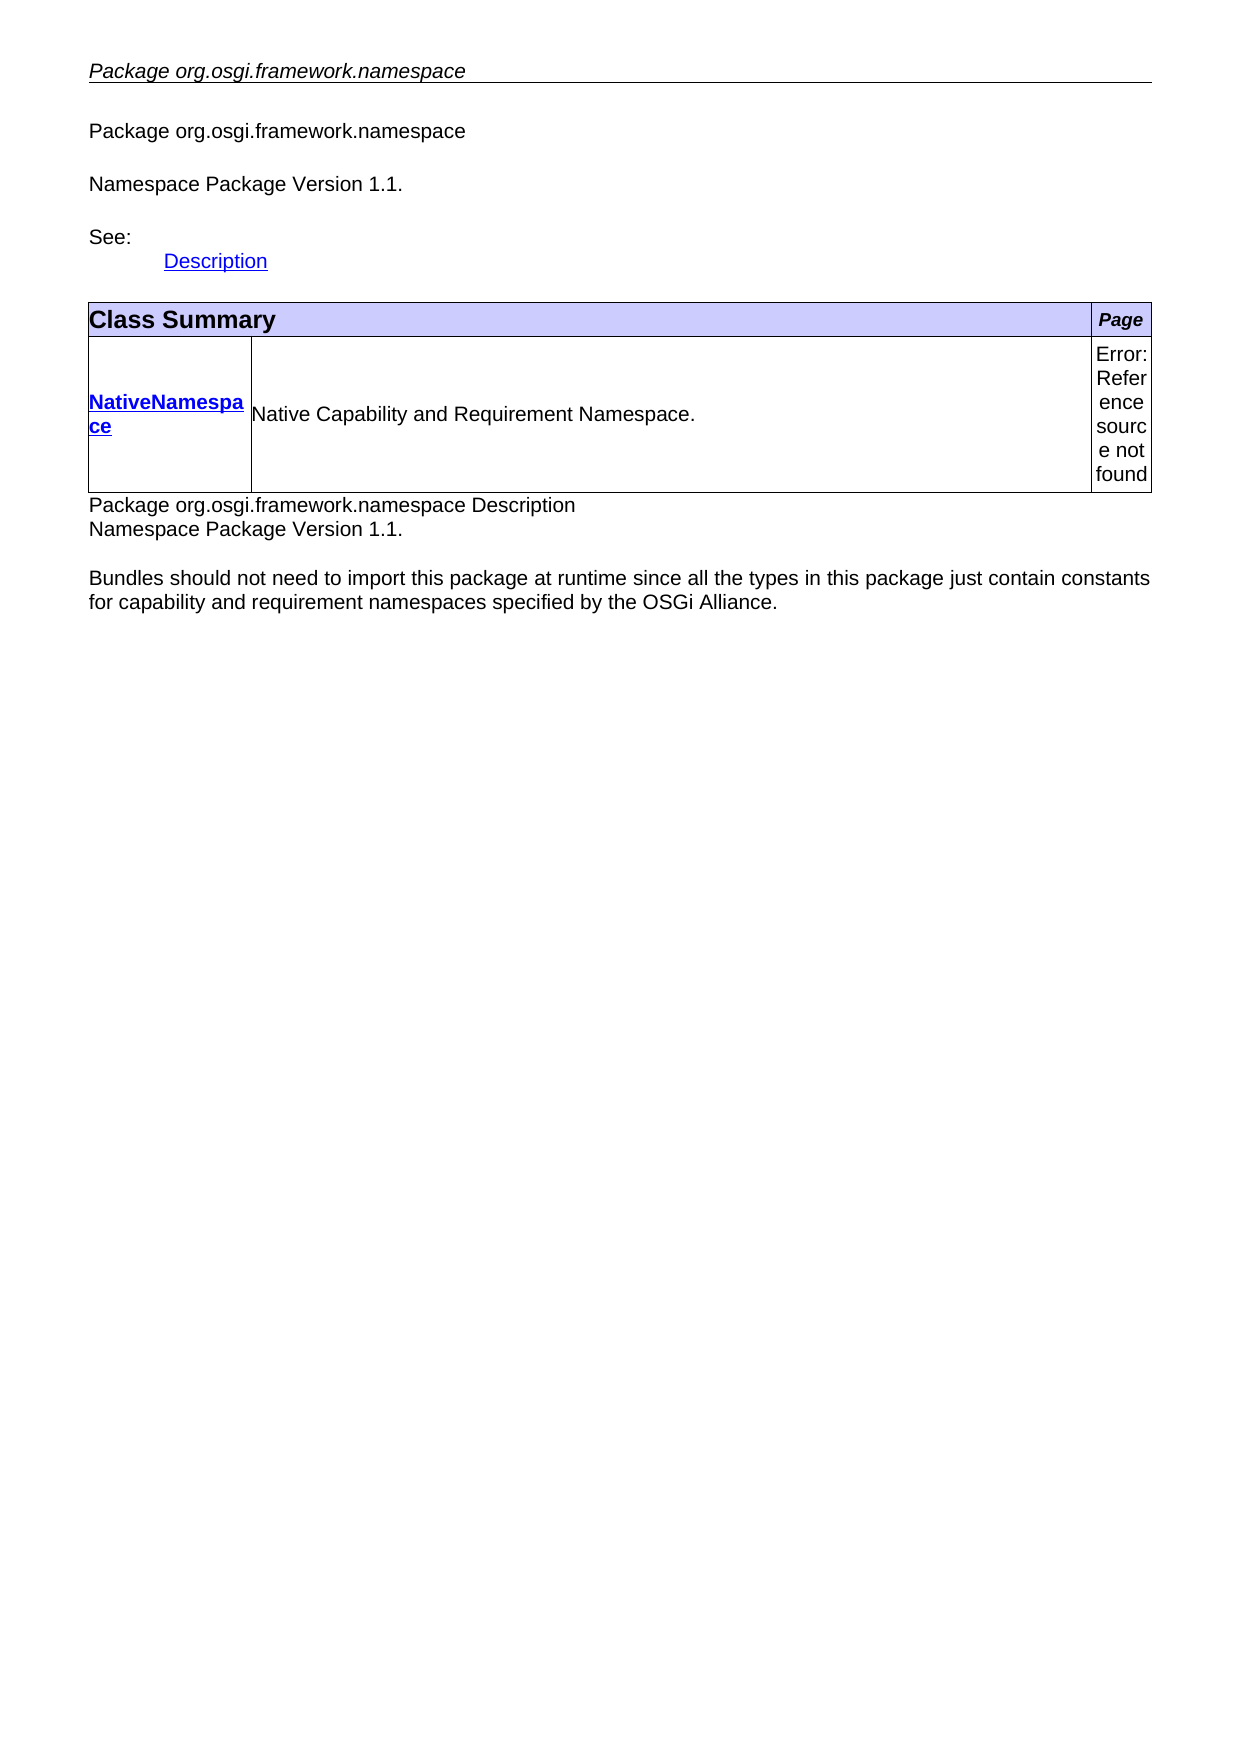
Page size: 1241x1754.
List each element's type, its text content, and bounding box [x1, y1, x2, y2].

table_cell Native Capability and Requirement Namespace. [252, 337, 1091, 492]
text Package org.osgi.framework.namespace [88, 118, 1152, 142]
text Description [163, 249, 1152, 273]
text Bundles should not need to import this package at runtime since all the types in this package just contain constants for capability and requirement namespaces specified by the OSGi Alliance. [88, 566, 1152, 613]
table_cell Error: Reference source not found [1092, 337, 1151, 492]
text Package org.osgi.framework.namespace Description [88, 493, 1152, 517]
text See: [88, 225, 1152, 249]
table_cell NativeNamespace [89, 337, 251, 492]
table_header Class Summary [89, 303, 1091, 336]
text Namespace Package Version 1.1. [88, 517, 1152, 541]
table_header Page [1092, 303, 1151, 336]
text Namespace Package Version 1.1. [88, 172, 1152, 196]
